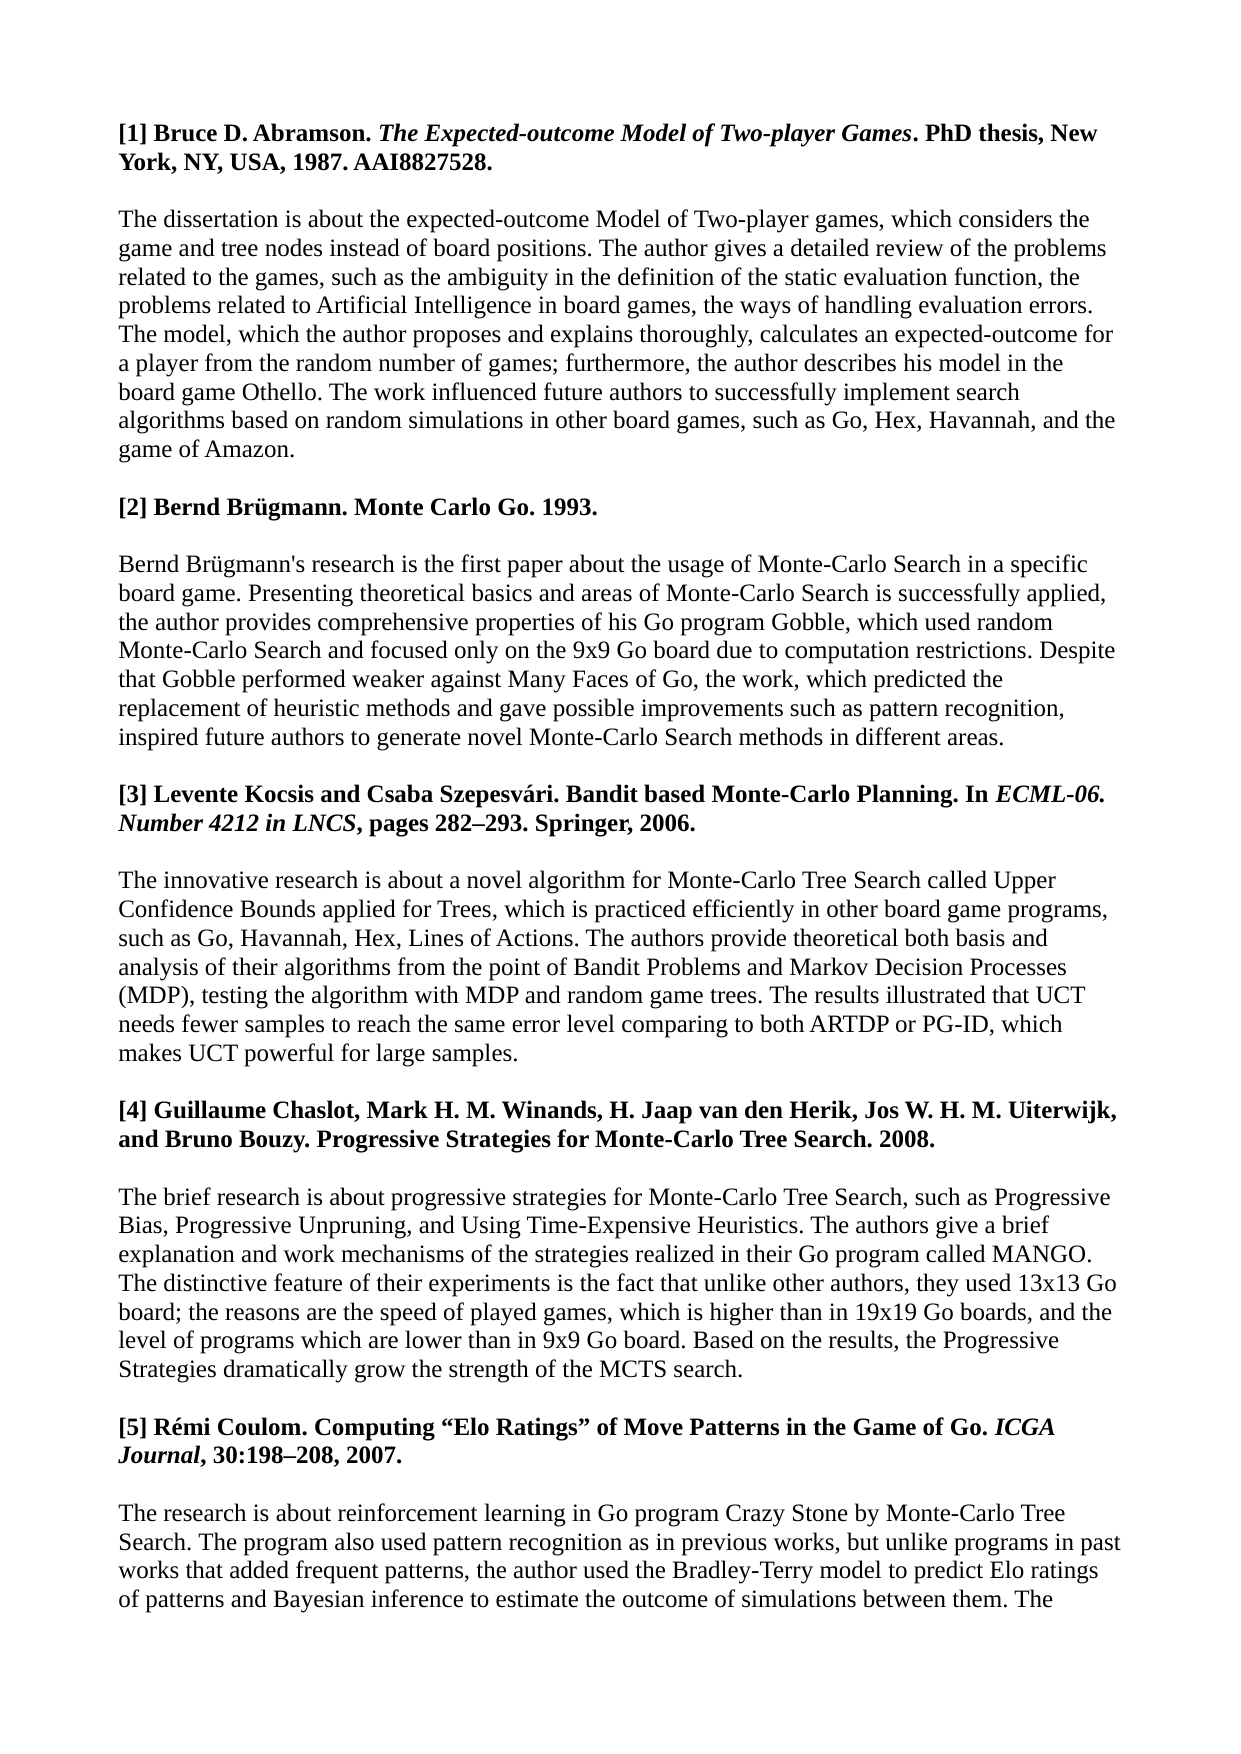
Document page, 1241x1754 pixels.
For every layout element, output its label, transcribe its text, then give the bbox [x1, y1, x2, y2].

text [1] Bruce D. Abramson. The Expected-outcome Model of Two-player Games. PhD thesis, New York, NY, USA, 1987. AAI8827528. [118, 118, 1122, 176]
text The brief research is about progressive strategies for Monte-Carlo Tree Search, such as Progressive Bias, Progressive Unpruning, and Using Time-Expensive Heuristics. The authors give a brief explanation and work mechanisms of the strategies realized in their Go program called MANGO. The distinctive feature of their experiments is the fact that unlike other authors, they used 13x13 Go board; the reasons are the speed of played games, which is higher than in 19x19 Go boards, and the level of programs which are lower than in 9x9 Go board. Based on the results, the Progressive Strategies dramatically grow the strength of the MCTS search. [118, 1182, 1122, 1383]
text Bernd Brügmann's research is the first paper about the usage of Monte-Carlo Search in a specific board game. Presenting theoretical basics and areas of Monte-Carlo Search is successfully applied, the author provides comprehensive properties of his Go program Gobble, which used random Monte-Carlo Search and focused only on the 9x9 Go board due to computation restrictions. Despite that Gobble performed weaker against Many Faces of Go, the work, which predicted the replacement of heuristic methods and gave possible improvements such as pattern recognition, inspired future authors to generate novel Monte-Carlo Search methods in different areas. [118, 549, 1122, 751]
text [4] Guillaume Chaslot, Mark H. M. Winands, H. Jaap van den Herik, Jos W. H. M. Uiterwijk, and Bruno Bouzy. Progressive Strategies for Monte-Carlo Tree Search. 2008. [118, 1096, 1122, 1153]
text The research is about reinforcement learning in Go program Crazy Stone by Monte-Carlo Tree Search. The program also used pattern recognition as in previous works, but unlike programs in past works that added frequent patterns, the author used the Bradley-Terry model to predict Elo ratings of patterns and Bayesian inference to estimate the outcome of simulations between them. The [118, 1498, 1122, 1613]
text The dissertation is about the expected-outcome Model of Two-player games, which considers the game and tree nodes instead of board positions. The author gives a detailed review of the problems related to the games, such as the ambiguity in the definition of the static evaluation function, the problems related to Artificial Intelligence in board games, the ways of handling evaluation errors. The model, which the author proposes and explains thoroughly, calculates an expected-outcome for a player from the random number of games; furthermore, the author describes his model in the board game Othello. The work influenced future authors to successfully implement search algorithms based on random simulations in other board games, such as Go, Hex, Havannah, and the game of Amazon. [118, 204, 1122, 463]
text [2] Bernd Brügmann. Monte Carlo Go. 1993. [118, 492, 1122, 521]
text [5] Rémi Coulom. Computing “Elo Ratings” of Move Patterns in the Game of Go. ICGA Journal, 30:198–208, 2007. [118, 1412, 1122, 1469]
text [3] Levente Kocsis and Csaba Szepesvári. Bandit based Monte-Carlo Planning. In ECML-06. Number 4212 in LNCS, pages 282–293. Springer, 2006. [118, 779, 1122, 837]
text The innovative research is about a novel algorithm for Monte-Carlo Tree Search called Upper Confidence Bounds applied for Trees, which is practiced efficiently in other board game programs, such as Go, Havannah, Hex, Lines of Actions. The authors provide theoretical both basis and analysis of their algorithms from the point of Bandit Problems and Markov Decision Processes (MDP), testing the algorithm with MDP and random game trees. The results illustrated that UCT needs fewer samples to reach the same error level comparing to both ARTDP or PG-ID, which makes UCT powerful for large samples. [118, 866, 1122, 1067]
